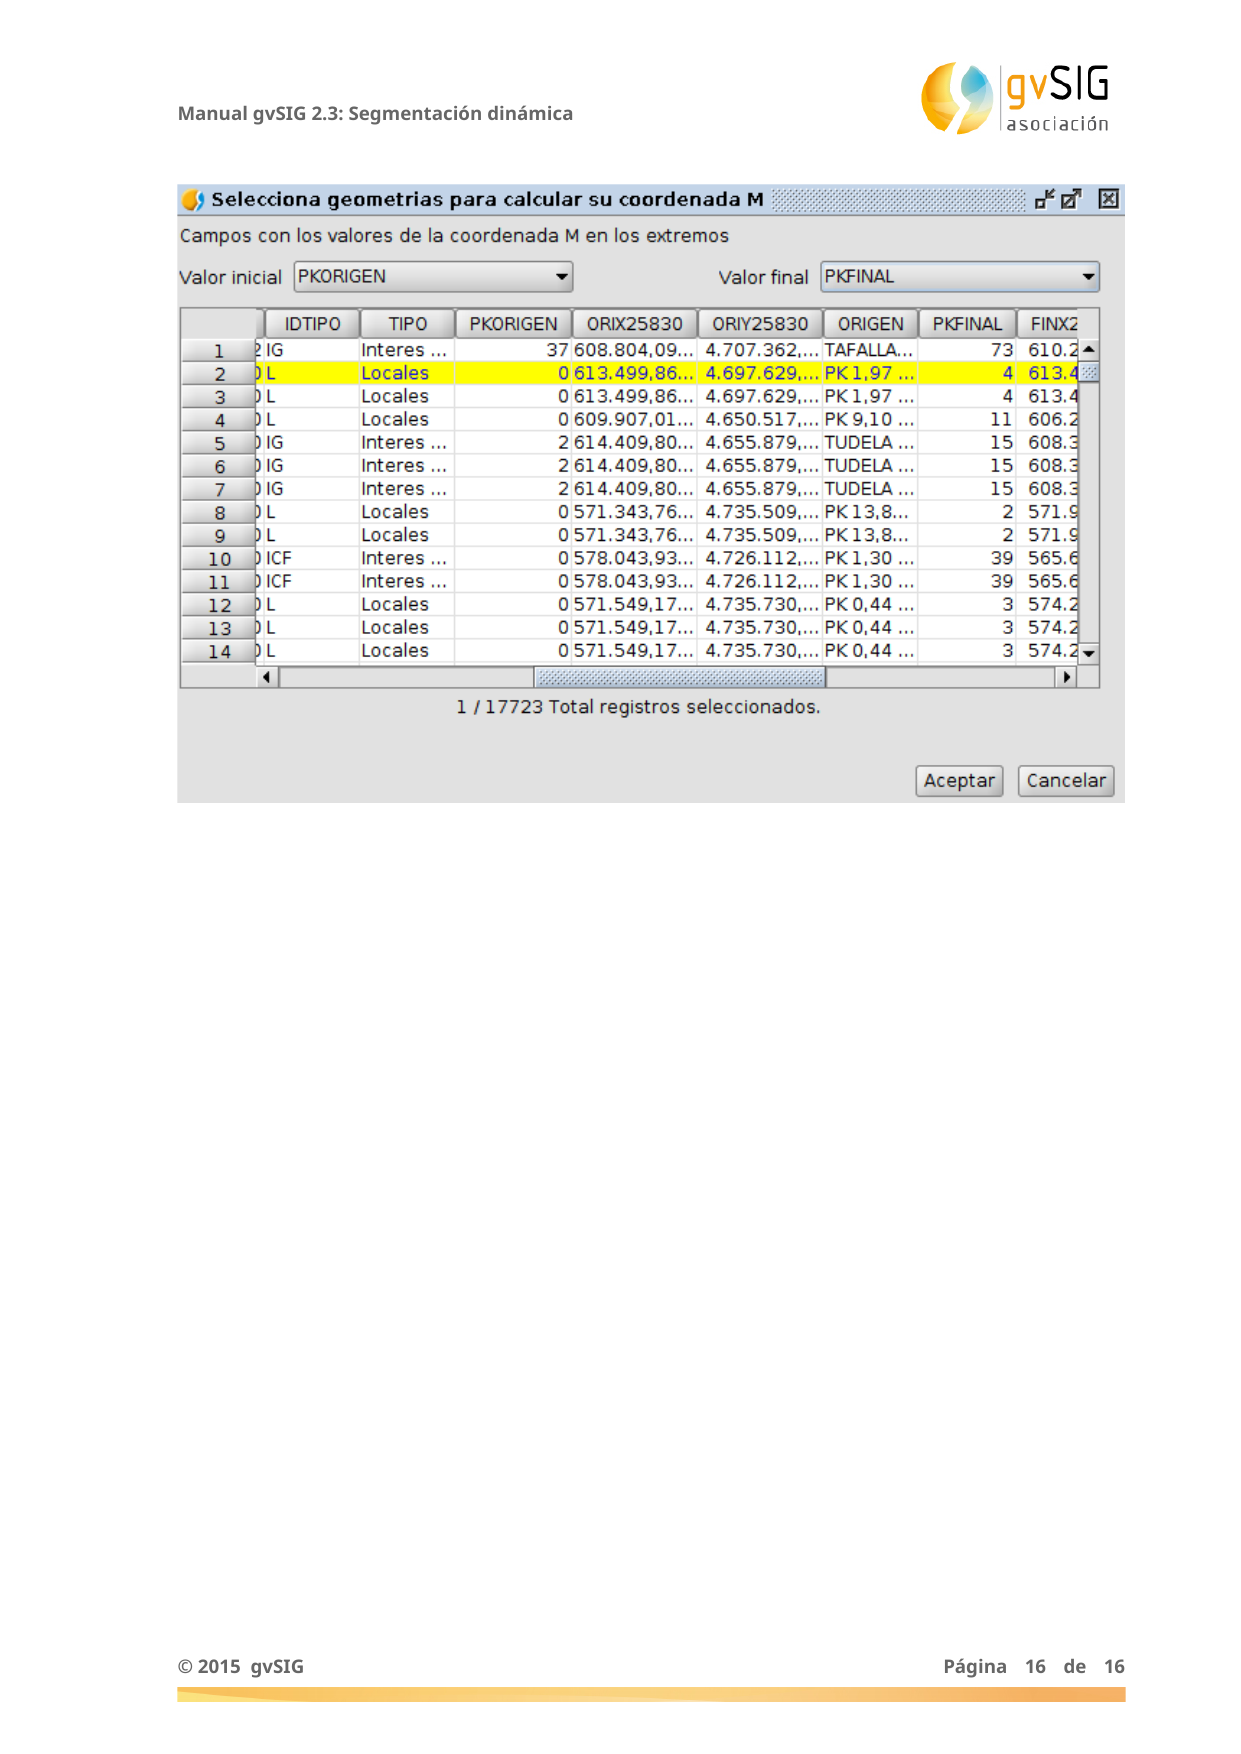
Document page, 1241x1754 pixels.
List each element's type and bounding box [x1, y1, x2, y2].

picture [177, 183, 1125, 803]
picture [177, 1687, 1126, 1702]
picture [902, 47, 1122, 148]
